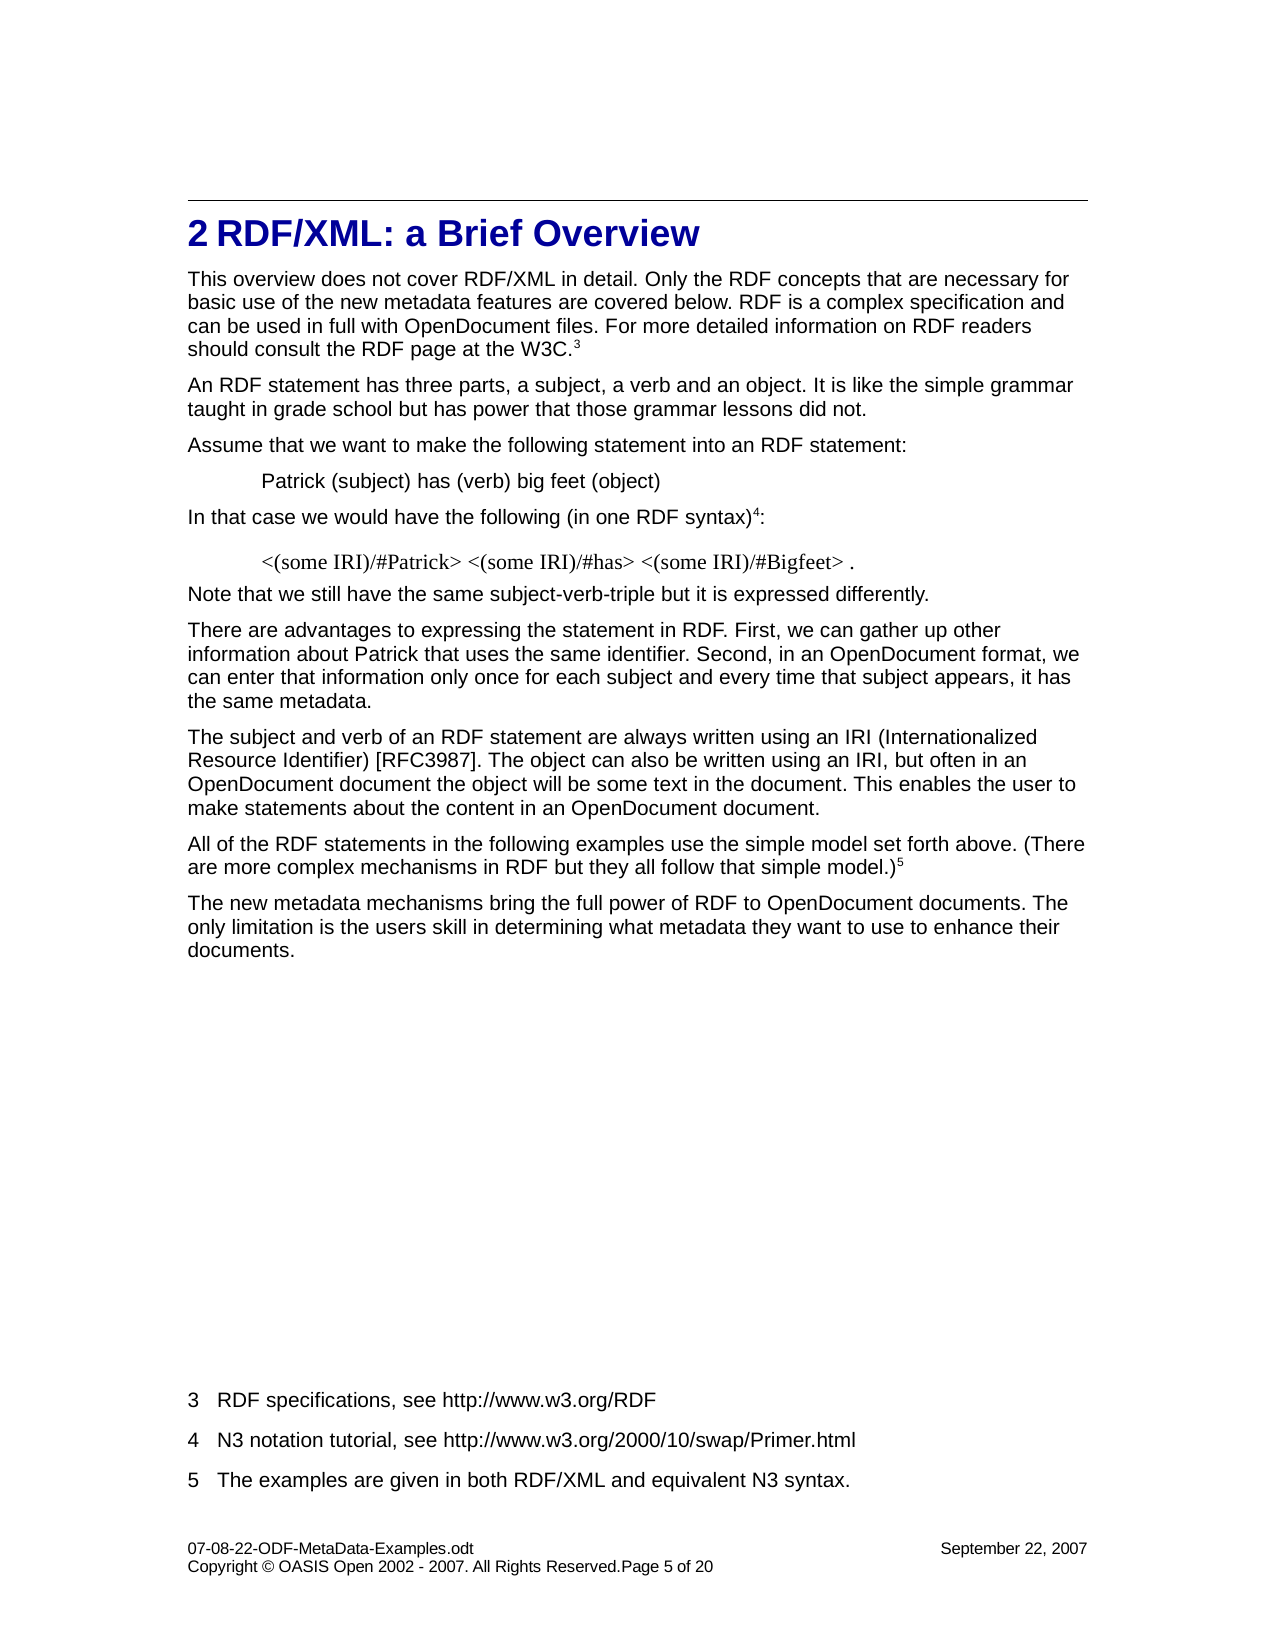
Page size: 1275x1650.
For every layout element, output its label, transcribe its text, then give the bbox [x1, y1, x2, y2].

text Assume that we want to make the following statement into an RDF statement: [187, 433, 1088, 457]
text This overview does not cover RDF/XML in detail. Only the RDF concepts that are necessary for basic use of the new metadata features are covered below. RDF is a complex specification and can be used in full with OpenDocument files. For more detailed information on RDF readers should consult the RDF page at the W3C. [187, 267, 1088, 361]
text The subject and verb of an RDF statement are always written using an IRI (Internationalized Resource Identifier) [RFC3987]. The object can also be written using an IRI, but often in an OpenDocument document the object will be some text in the document. This enables the user to make statements about the content in an OpenDocument document. [187, 725, 1088, 819]
text Patrick (subject) has (verb) big feet (object) [187, 469, 1088, 493]
text The examples are given in both RDF/XML and equivalent N3 syntax. [187, 1469, 1088, 1492]
text N3 notation tutorial, see http://www.w3.org/2000/10/swap/Primer.html [187, 1429, 1088, 1452]
subtitle RDF/XML: a Brief Overview [187, 201, 1088, 254]
text All of the RDF statements in the following examples use the simple model set forth above. (There are more complex mechanisms in RDF but they all follow that simple model.) [187, 832, 1088, 879]
text Note that we still have the same subject-verb-triple but it is expressed differently. [187, 583, 1088, 606]
text In that case we would have the following (in one RDF syntax): [187, 505, 1088, 529]
text An RDF statement has three parts, a subject, a verb and an object. It is like the simple grammar taught in grade school but has power that those grammar lessons did not. [187, 374, 1088, 421]
text RDF specifications, see http://www.w3.org/RDF [187, 1388, 1088, 1412]
text <(some IRI)/#Patrick> <(some IRI)/#has> <(some IRI)/#Bigfeet> . [187, 550, 1088, 574]
text There are advantages to expressing the statement in RDF. First, we can gather up other information about Patrick that uses the same identifier. Second, in an OpenDocument format, we can enter that information only once for each subject and every time that subject appears, it has the same metadata. [187, 619, 1088, 713]
text The new metadata mechanisms bring the full power of RDF to OpenDocument documents. The only limitation is the users skill in determining what metadata they want to use to enhance their documents. [187, 892, 1088, 962]
